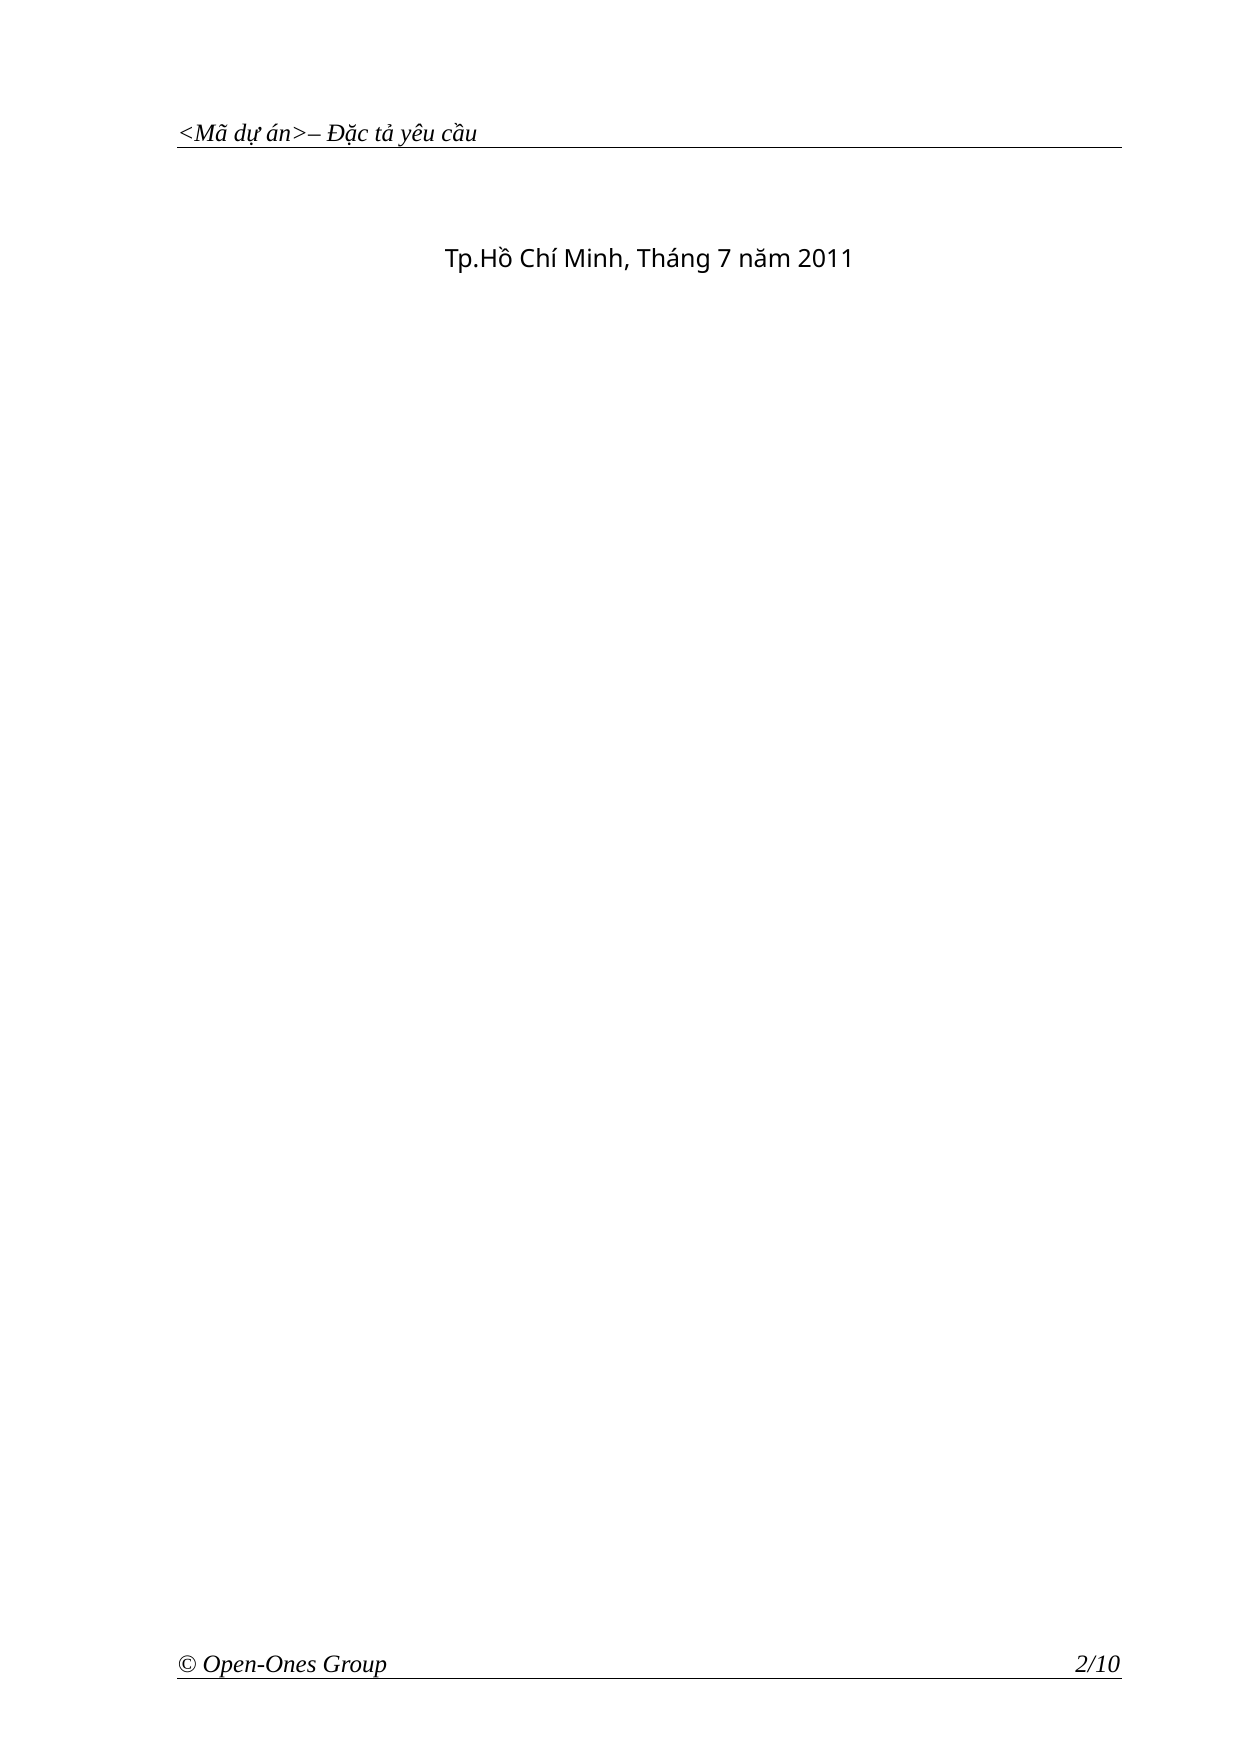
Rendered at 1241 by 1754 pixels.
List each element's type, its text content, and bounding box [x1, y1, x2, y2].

text Tp.Hồ Chí Minh, Tháng 7 năm 2011 [177, 241, 1122, 275]
